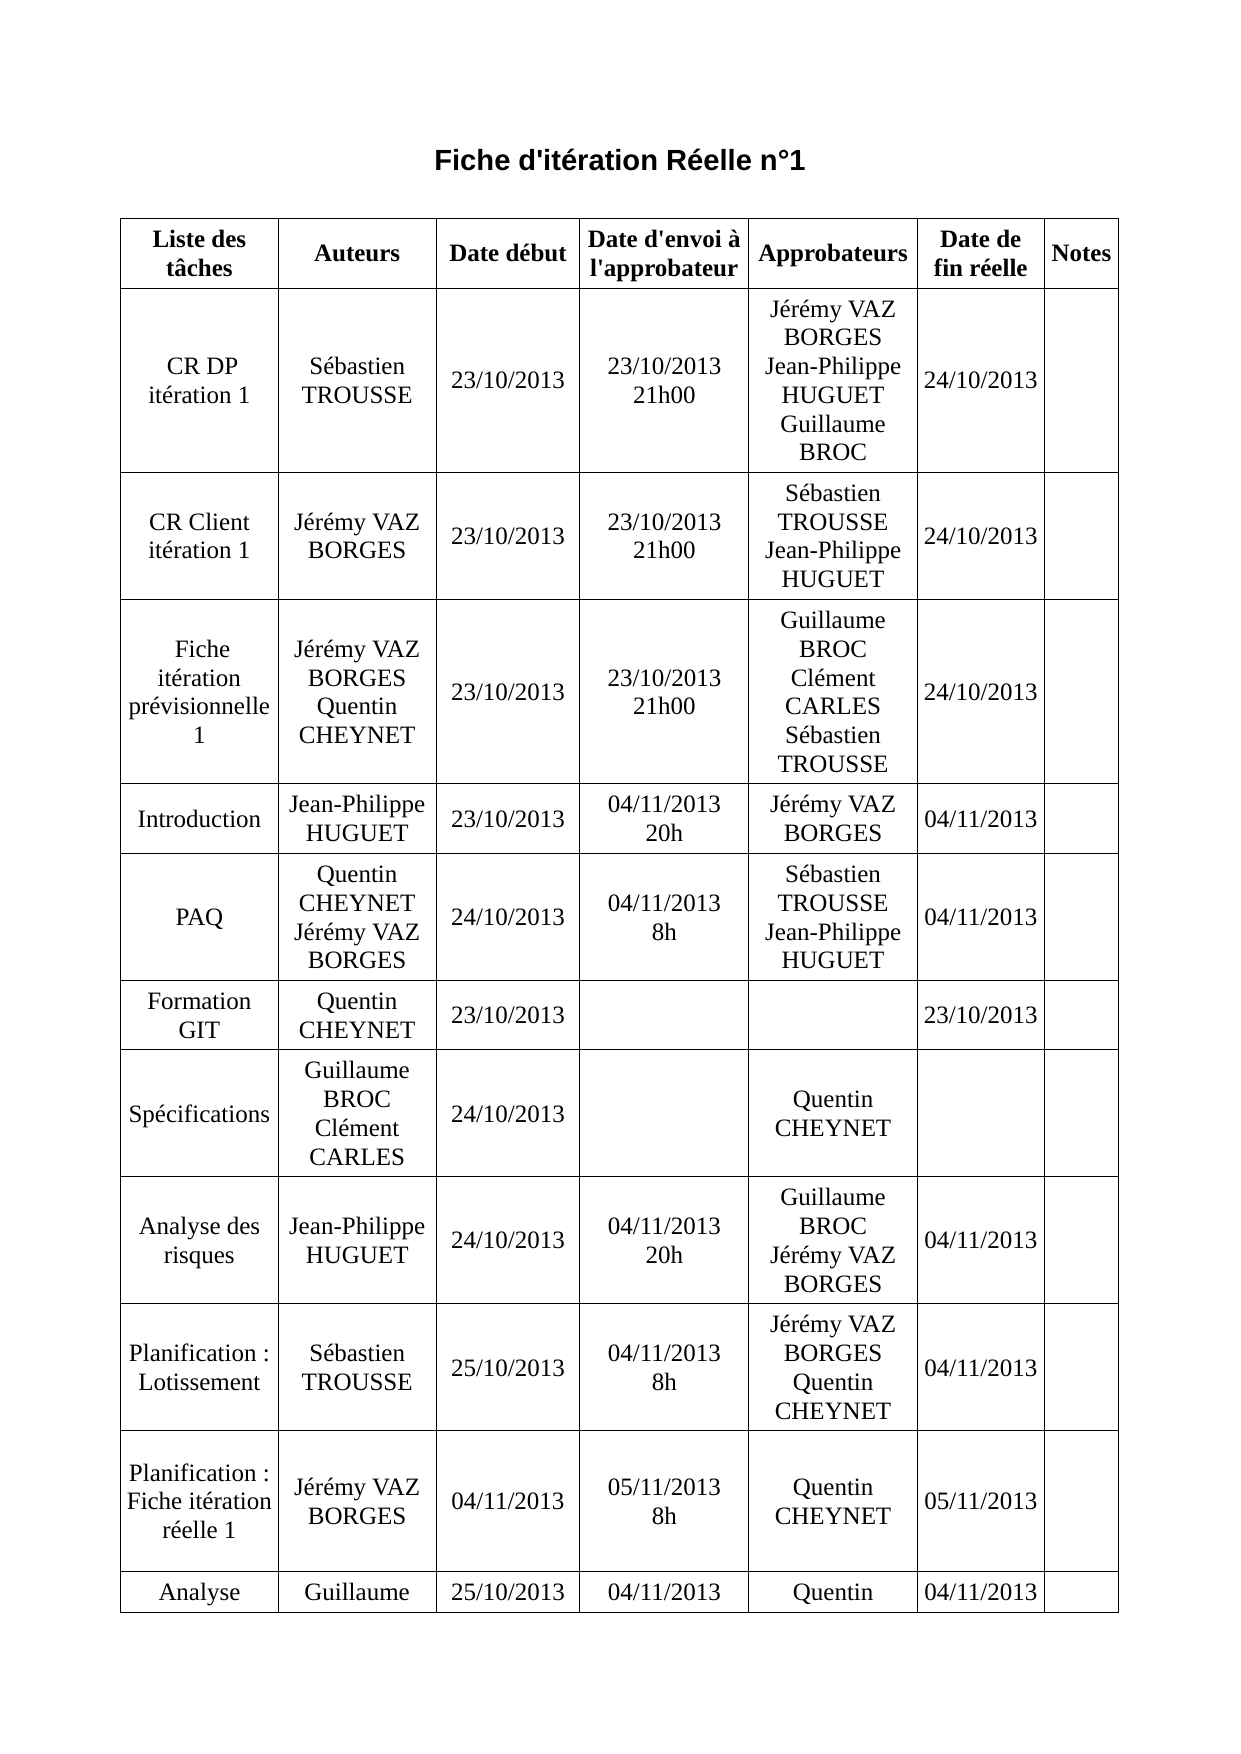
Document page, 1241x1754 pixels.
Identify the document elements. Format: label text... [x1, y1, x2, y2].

table_cell Guillaume BROC Clément CARLES Sébastien TROUSSE [749, 600, 917, 783]
table_cell 04/11/2013 [918, 1572, 1044, 1612]
table_cell Guillaume BROC Clément CARLES [279, 1050, 436, 1176]
table_cell 24/10/2013 [918, 600, 1044, 783]
table_cell Planification : Fiche itération réelle 1 [121, 1431, 278, 1571]
table_cell Jérémy VAZ BORGES Jean-Philippe HUGUET Guillaume BROC [749, 289, 917, 472]
table_cell Analyse [121, 1572, 278, 1612]
table_cell [1045, 1050, 1118, 1176]
table_cell 23/10/2013 [437, 981, 579, 1049]
table_cell Sébastien TROUSSE [279, 1304, 436, 1430]
table_cell 24/10/2013 [918, 473, 1044, 599]
table_cell 25/10/2013 [437, 1572, 579, 1612]
table_cell Quentin CHEYNET [279, 981, 436, 1049]
table_header Approbateurs [749, 219, 917, 287]
table_cell Sébastien TROUSSE Jean-Philippe HUGUET [749, 854, 917, 980]
table_cell Quentin [749, 1572, 917, 1612]
table_header Liste des tâches [121, 219, 278, 287]
table_header Notes [1045, 219, 1118, 287]
table_cell Introduction [121, 784, 278, 853]
table_cell Fiche itération prévisionnelle 1 [121, 600, 278, 783]
table_cell PAQ [121, 854, 278, 980]
table_cell Spécifications [121, 1050, 278, 1176]
table_cell 04/11/2013 [918, 1177, 1044, 1303]
table_cell 04/11/2013 [918, 784, 1044, 853]
table_header Date début [437, 219, 579, 287]
table_cell [749, 981, 917, 1049]
table_cell Jean-Philippe HUGUET [279, 1177, 436, 1303]
table_cell Quentin CHEYNET [749, 1431, 917, 1571]
table_cell 23/10/2013 [437, 784, 579, 853]
table_cell 04/11/2013 8h [580, 1304, 748, 1430]
table_cell 25/10/2013 [437, 1304, 579, 1430]
table_cell 04/11/2013 [918, 1304, 1044, 1430]
table_cell [1045, 289, 1118, 472]
table_cell 24/10/2013 [437, 854, 579, 980]
table_cell Jean-Philippe HUGUET [279, 784, 436, 853]
table_cell Guillaume [279, 1572, 436, 1612]
table_cell 23/10/2013 21h00 [580, 289, 748, 472]
table_cell 23/10/2013 [437, 473, 579, 599]
table_cell Jérémy VAZ BORGES [279, 473, 436, 599]
table_cell [580, 981, 748, 1049]
table_cell Jérémy VAZ BORGES Quentin CHEYNET [279, 600, 436, 783]
table_cell [1045, 600, 1118, 783]
table_cell 05/11/2013 [918, 1431, 1044, 1571]
table_header Auteurs [279, 219, 436, 287]
table_cell Sébastien TROUSSE Jean-Philippe HUGUET [749, 473, 917, 599]
table_cell Quentin CHEYNET Jérémy VAZ BORGES [279, 854, 436, 980]
table_cell Guillaume BROC Jérémy VAZ BORGES [749, 1177, 917, 1303]
table_cell Quentin CHEYNET [749, 1050, 917, 1176]
table_cell [1045, 1177, 1118, 1303]
table_cell 04/11/2013 [437, 1431, 579, 1571]
table_cell [1045, 473, 1118, 599]
table_cell 23/10/2013 [437, 289, 579, 472]
table_cell 23/10/2013 21h00 [580, 600, 748, 783]
table_cell [1045, 784, 1118, 853]
table_cell Jérémy VAZ BORGES [279, 1431, 436, 1571]
subtitle Fiche d'itération Réelle n°1 [118, 143, 1122, 177]
table_cell 04/11/2013 20h [580, 1177, 748, 1303]
table_cell [1045, 1304, 1118, 1430]
table_cell 23/10/2013 [437, 600, 579, 783]
table_cell [1045, 854, 1118, 980]
table_cell [1045, 1572, 1118, 1612]
table_cell 23/10/2013 [918, 981, 1044, 1049]
table_cell 04/11/2013 [580, 1572, 748, 1612]
table_cell Formation GIT [121, 981, 278, 1049]
table_cell 05/11/2013 8h [580, 1431, 748, 1571]
table_cell Jérémy VAZ BORGES Quentin CHEYNET [749, 1304, 917, 1430]
table_cell Analyse des risques [121, 1177, 278, 1303]
table_cell 24/10/2013 [437, 1050, 579, 1176]
table_cell [1045, 1431, 1118, 1571]
table_cell CR Client itération 1 [121, 473, 278, 599]
table_cell Planification : Lotissement [121, 1304, 278, 1430]
table_header Date d'envoi à l'approbateur [580, 219, 748, 287]
table_cell Jérémy VAZ BORGES [749, 784, 917, 853]
table_cell Sébastien TROUSSE [279, 289, 436, 472]
table_cell [1045, 981, 1118, 1049]
table_cell 24/10/2013 [437, 1177, 579, 1303]
table_cell [580, 1050, 748, 1176]
table_cell 24/10/2013 [918, 289, 1044, 472]
table_cell 23/10/2013 21h00 [580, 473, 748, 599]
table_cell 04/11/2013 [918, 854, 1044, 980]
table_cell CR DP itération 1 [121, 289, 278, 472]
table_cell 04/11/2013 8h [580, 854, 748, 980]
table_header Date de fin réelle [918, 219, 1044, 287]
table_cell [918, 1050, 1044, 1176]
table_cell 04/11/2013 20h [580, 784, 748, 853]
